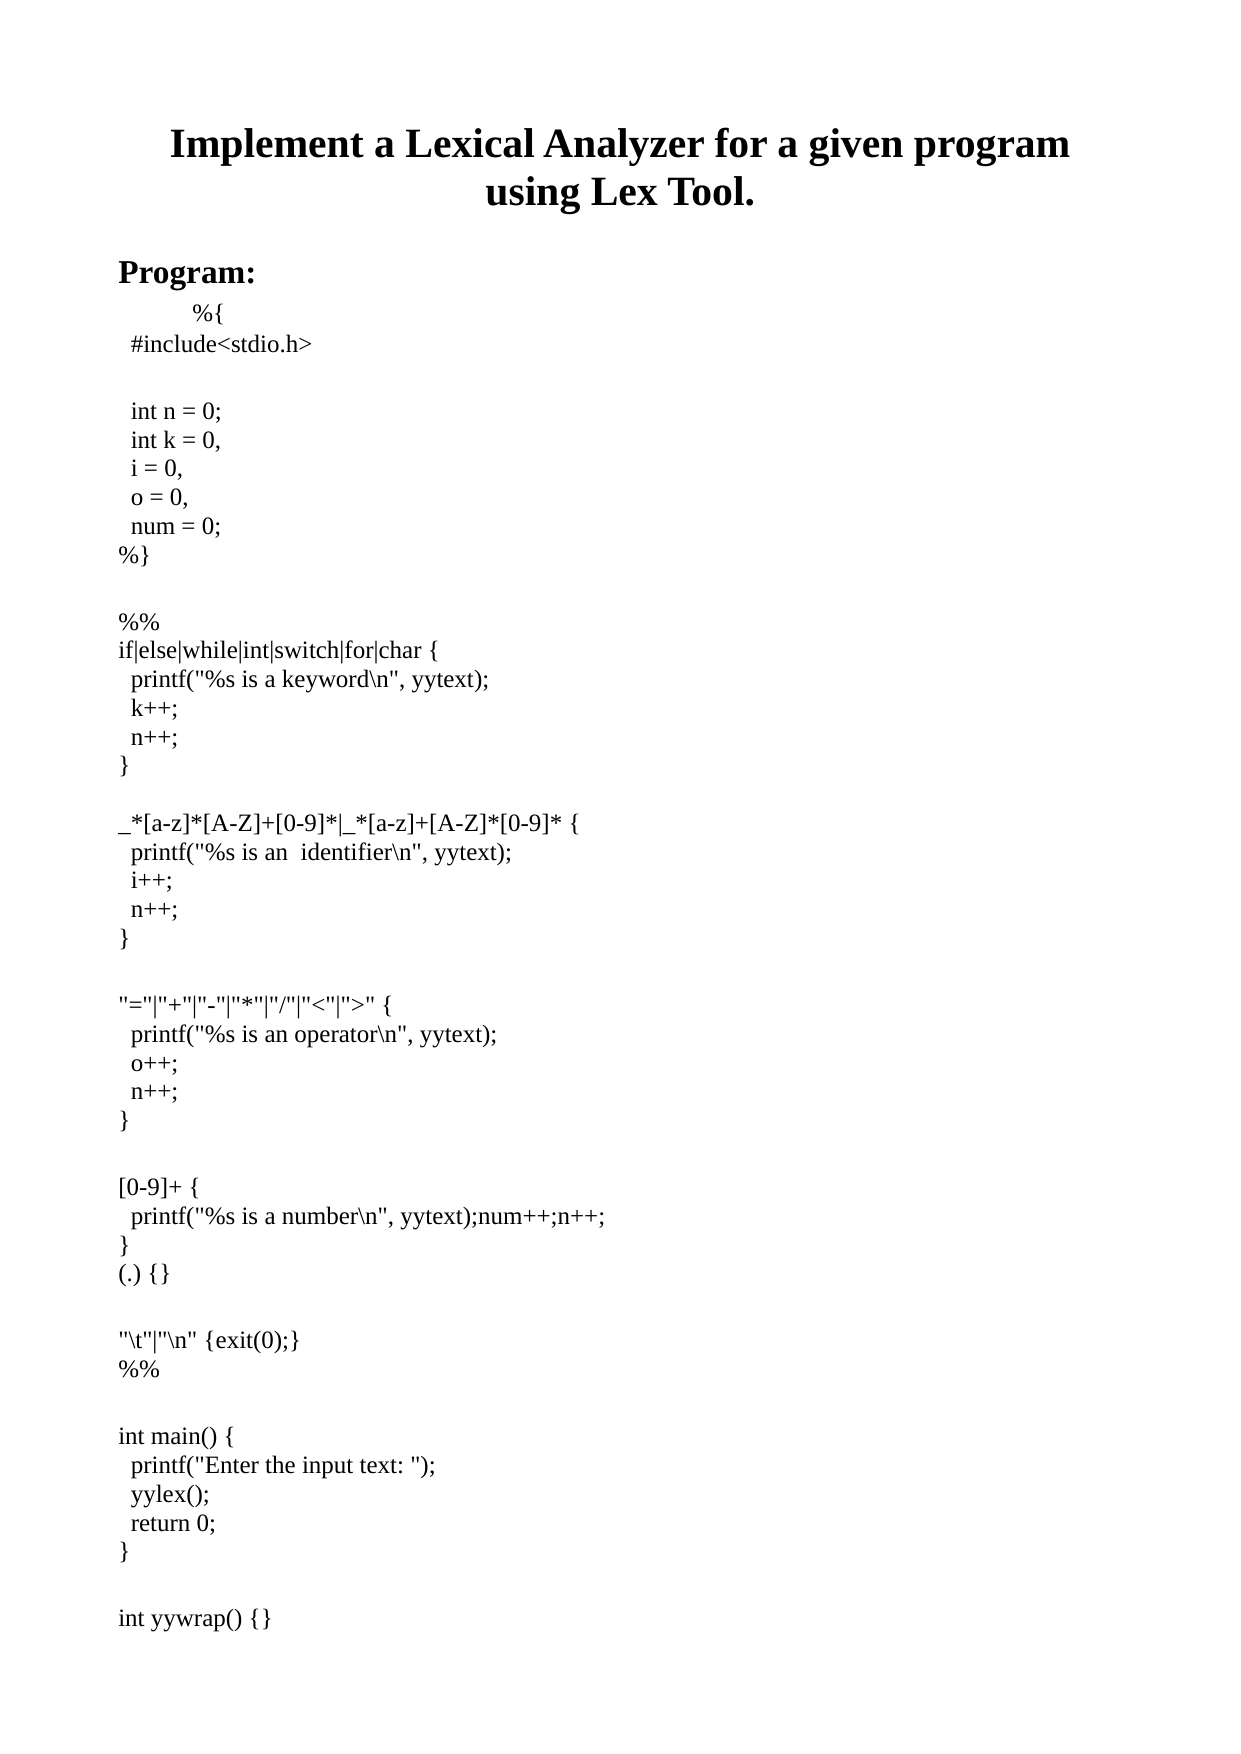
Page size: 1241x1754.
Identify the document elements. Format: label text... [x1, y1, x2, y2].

text n++; [118, 722, 1122, 751]
text printf("%s is a number\n", yytext);num++;n++; [118, 1201, 1122, 1230]
text int main() { [118, 1421, 1122, 1450]
text (.) {} [118, 1258, 1122, 1287]
text } [118, 923, 1122, 952]
text printf("%s is an operator\n", yytext); [118, 1019, 1122, 1048]
text k++; [118, 693, 1122, 722]
text [0-9]+ { [118, 1172, 1122, 1201]
text %% [118, 1354, 1122, 1383]
text printf("%s is an identifier\n", yytext); [118, 837, 1122, 866]
text int yywrap() {} [118, 1603, 1122, 1632]
text "="|"+"|"-"|"*"|"/"|"<"|">" { [118, 990, 1122, 1019]
text i++; [118, 866, 1122, 894]
text if|else|while|int|switch|for|char { [118, 636, 1122, 664]
text } [118, 751, 1122, 779]
text o = 0, [118, 482, 1122, 511]
text %{ [118, 291, 1122, 329]
text printf("Enter the input text: "); [118, 1450, 1122, 1479]
text yylex(); [118, 1479, 1122, 1508]
text Implement a Lexical Analyzer for a given program using Lex Tool. [118, 118, 1122, 214]
text printf("%s is a keyword\n", yytext); [118, 664, 1122, 693]
text n++; [118, 894, 1122, 923]
text int k = 0, [118, 425, 1122, 453]
text return 0; [118, 1508, 1122, 1536]
text } [118, 1105, 1122, 1134]
text num = 0; [118, 511, 1122, 540]
text o++; [118, 1048, 1122, 1076]
text } [118, 1536, 1122, 1565]
text } [118, 1230, 1122, 1258]
text _*[a-z]*[A-Z]+[0-9]*|_*[a-z]+[A-Z]*[0-9]* { [118, 808, 1122, 837]
text Program: [118, 252, 1122, 291]
text %% [118, 607, 1122, 636]
text int n = 0; [118, 396, 1122, 425]
text n++; [118, 1076, 1122, 1105]
text %} [118, 540, 1122, 568]
text #include<stdio.h> [118, 329, 1122, 358]
text i = 0, [118, 453, 1122, 482]
text "\t"|"\n" {exit(0);} [118, 1326, 1122, 1354]
